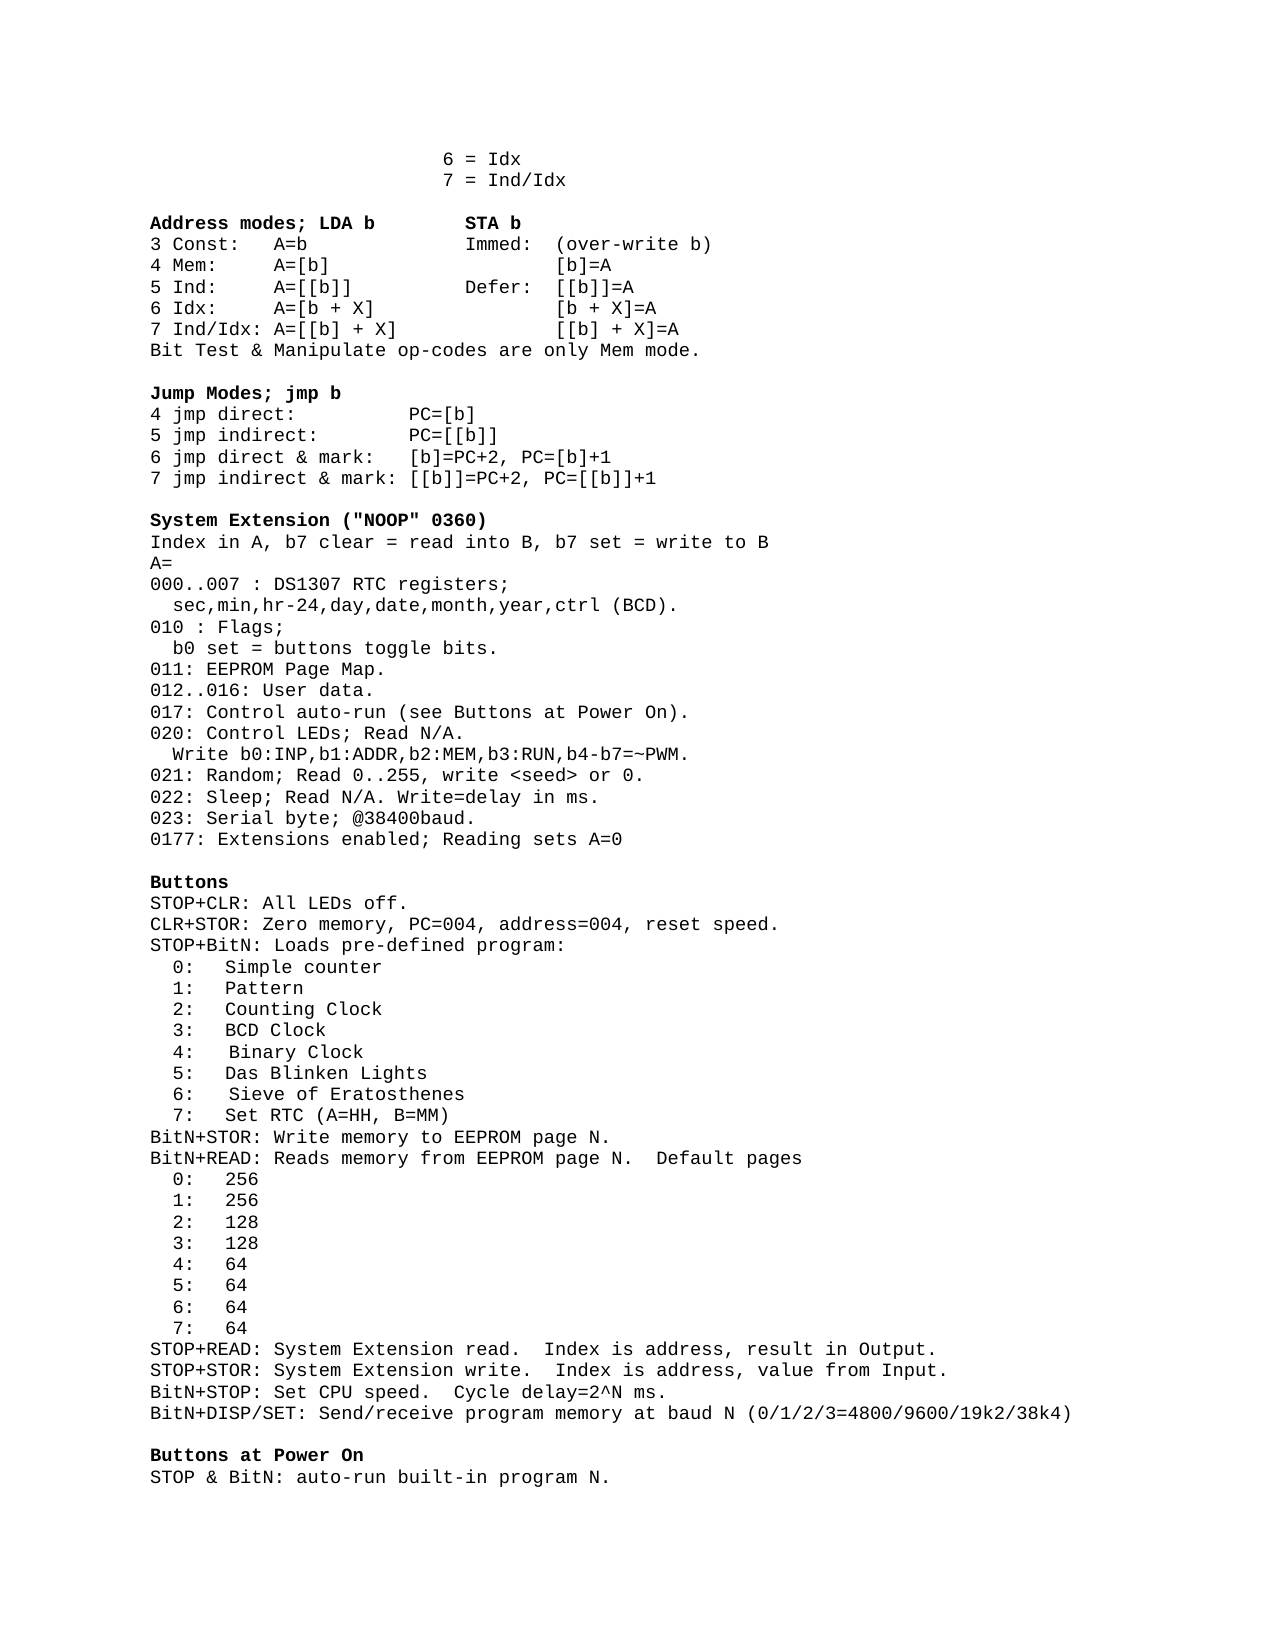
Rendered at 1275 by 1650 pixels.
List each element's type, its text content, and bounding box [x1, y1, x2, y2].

text STOP+CLR: All LEDs off. [150, 894, 1125, 915]
text 020: Control LEDs; Read N/A. [150, 724, 1125, 745]
text BitN+STOP: Set CPU speed. Cycle delay=2^N ms. [150, 1382, 1125, 1404]
text 0: 256 [150, 1170, 1125, 1191]
text 7 = Ind/Idx [150, 171, 1125, 192]
text Write b0:INP,b1:ADDR,b2:MEM,b3:RUN,b4-b7=~PWM. [150, 745, 1125, 766]
text STOP+READ: System Extension read. Index is address, result in Output. [150, 1340, 1125, 1361]
text 2: 128 [150, 1212, 1125, 1234]
text 4 Mem: A=[b] [b]=A [150, 256, 1125, 277]
text STOP & BitN: auto-run built-in program N. [150, 1467, 1125, 1489]
text 7: 64 [150, 1319, 1125, 1340]
text 011: EEPROM Page Map. [150, 660, 1125, 681]
text sec,min,hr-24,day,date,month,year,ctrl (BCD). [150, 596, 1125, 617]
text 7: Set RTC (A=HH, B=MM) [150, 1106, 1125, 1127]
text 1: Pattern [150, 979, 1125, 1000]
text 021: Random; Read 0..255, write <seed> or 0. [150, 766, 1125, 787]
text 022: Sleep; Read N/A. Write=delay in ms. [150, 787, 1125, 809]
text b0 set = buttons toggle bits. [150, 639, 1125, 660]
text 4: 64 [150, 1255, 1125, 1276]
text 3: 128 [150, 1234, 1125, 1255]
text 017: Control auto-run (see Buttons at Power On). [150, 702, 1125, 724]
text BitN+READ: Reads memory from EEPROM page N. Default pages [150, 1149, 1125, 1170]
text 2: Counting Clock [150, 1000, 1125, 1021]
text 6: 64 [150, 1297, 1125, 1319]
text STOP+BitN: Loads pre-defined program: [150, 936, 1125, 957]
text 023: Serial byte; @38400baud. [150, 809, 1125, 830]
text 0: Simple counter [150, 957, 1125, 979]
text Jump Modes; jmp b [150, 384, 1125, 405]
text 012..016: User data. [150, 681, 1125, 702]
text Buttons [150, 872, 1125, 894]
text BitN+DISP/SET: Send/receive program memory at baud N (0/1/2/3=4800/9600/19k2/38k4) [150, 1404, 1125, 1425]
text 6 Idx: A=[b + X] [b + X]=A [150, 299, 1125, 320]
text 5: 64 [150, 1276, 1125, 1297]
text 0177: Extensions enabled; Reading sets A=0 [150, 830, 1125, 851]
text 4: Binary Clock [150, 1042, 1125, 1064]
text A= [150, 554, 1125, 575]
text 3 Const: A=b Immed: (over-write b) [150, 235, 1125, 256]
text 7 jmp indirect & mark: [[b]]=PC+2, PC=[[b]]+1 [150, 469, 1125, 490]
text BitN+STOR: Write memory to EEPROM page N. [150, 1127, 1125, 1149]
text Index in A, b7 clear = read into B, b7 set = write to B [150, 532, 1125, 554]
text STOP+STOR: System Extension write. Index is address, value from Input. [150, 1361, 1125, 1382]
text 6: Sieve of Eratosthenes [150, 1085, 1125, 1106]
text 000..007 : DS1307 RTC registers; [150, 575, 1125, 596]
text Buttons at Power On [150, 1446, 1125, 1467]
text 5: Das Blinken Lights [150, 1064, 1125, 1085]
text 7 Ind/Idx: A=[[b] + X] [[b] + X]=A [150, 320, 1125, 341]
text 3: BCD Clock [150, 1021, 1125, 1042]
text 6 = Idx [150, 150, 1125, 171]
text 4 jmp direct: PC=[b] [150, 405, 1125, 426]
text Bit Test & Manipulate op-codes are only Mem mode. [150, 341, 1125, 362]
text 5 jmp indirect: PC=[[b]] [150, 426, 1125, 447]
text 010 : Flags; [150, 617, 1125, 639]
text 6 jmp direct & mark: [b]=PC+2, PC=[b]+1 [150, 447, 1125, 469]
text CLR+STOR: Zero memory, PC=004, address=004, reset speed. [150, 915, 1125, 936]
text System Extension ("NOOP" 0360) [150, 511, 1125, 532]
text 1: 256 [150, 1191, 1125, 1212]
text 5 Ind: A=[[b]] Defer: [[b]]=A [150, 277, 1125, 299]
text Address modes; LDA b STA b [150, 214, 1125, 235]
